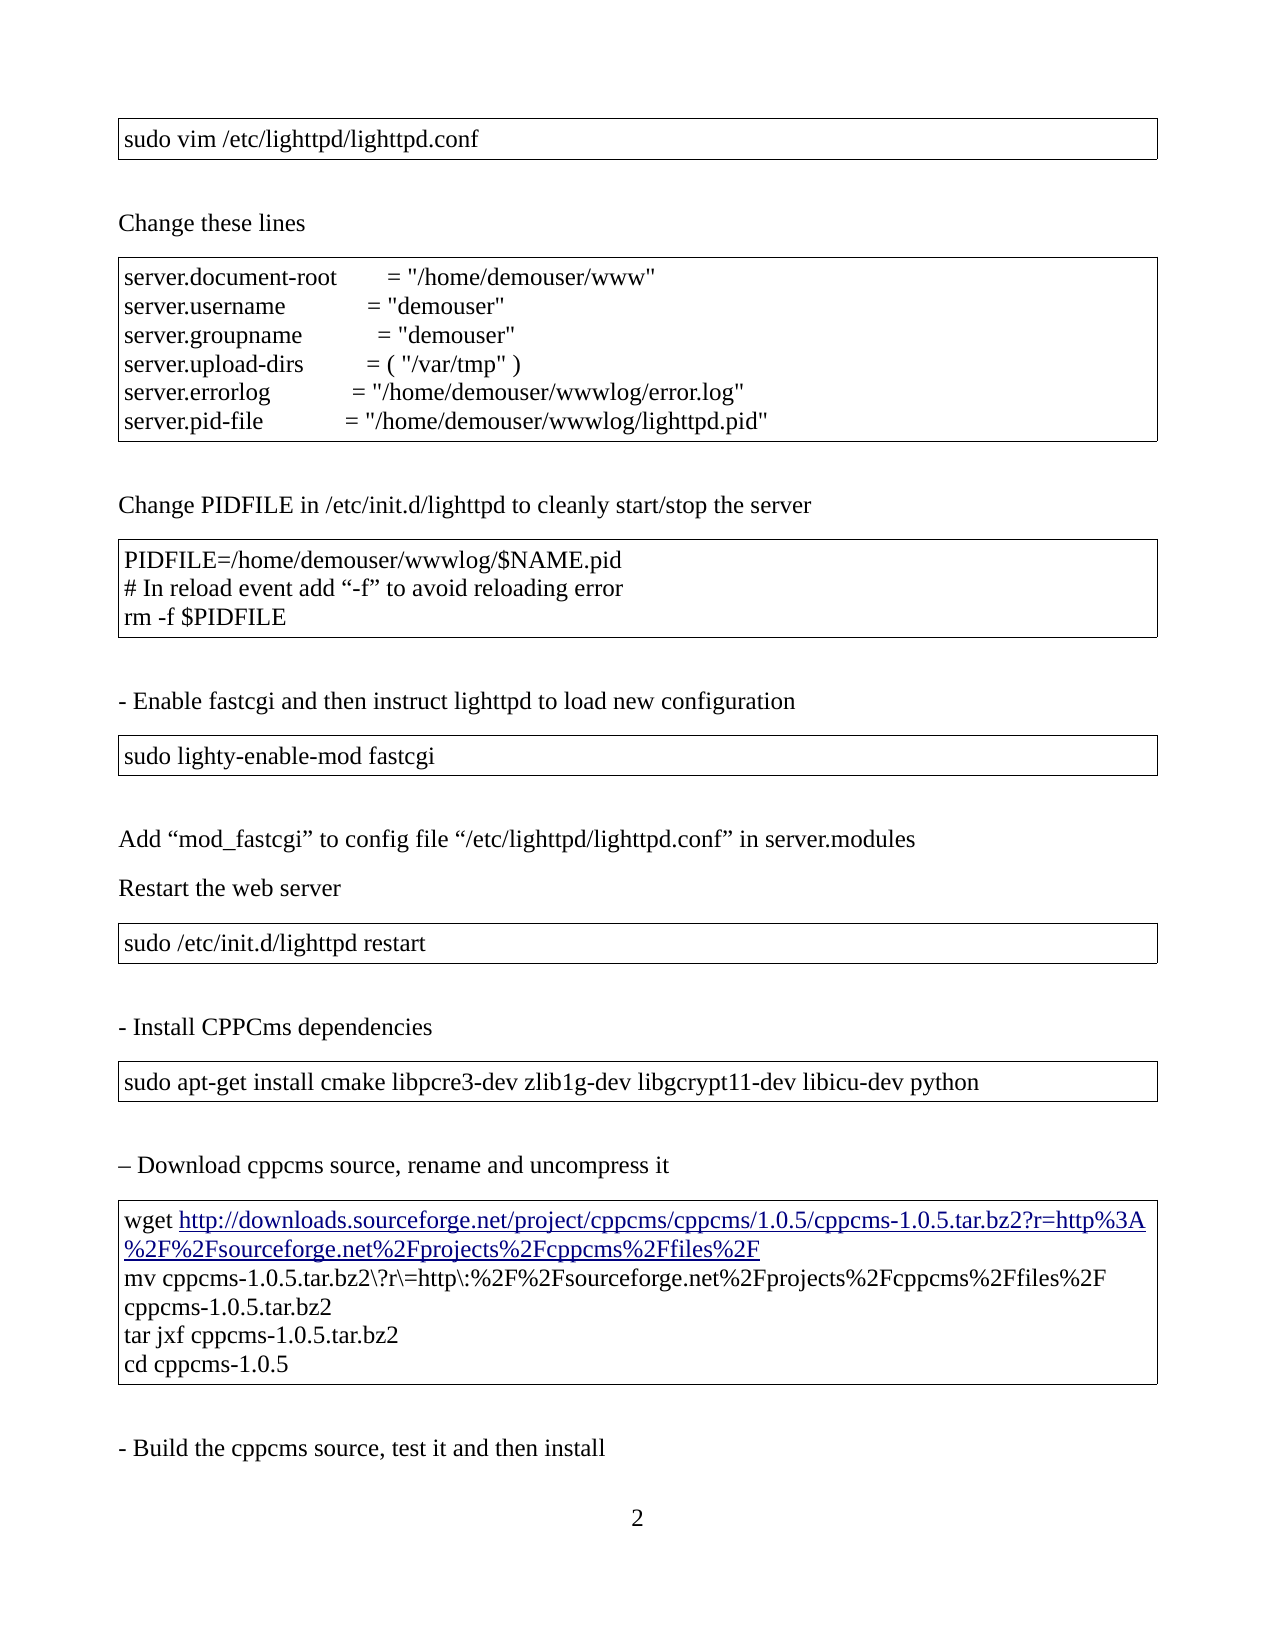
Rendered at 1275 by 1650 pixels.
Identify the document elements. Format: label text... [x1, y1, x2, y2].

text Restart the web server [118, 873, 1157, 902]
text - Enable fastcgi and then instruct lighttpd to load new configuration [118, 686, 1157, 715]
table_header wget http://downloads.sourceforge.net/project/cppcms/cppcms/1.0.5/cppcms-1.0.5.tar.bz2?r=http%3A%2F%2Fsourceforge.net%2Fprojects%2Fcppcms%2Ffiles%2F mv cppcms-1.0.5.tar.bz2\?r\=http\:%2F%2Fsourceforge.net%2Fprojects%2Fcppcms%2Ffiles%2F cppcms-1.0.5.tar.bz2 tar jxf cppcms-1.0.5.tar.bz2 cd cppcms-1.0.5 [119, 1201, 1157, 1384]
table_header PIDFILE=/home/demouser/wwwlog/$NAME.pid # In reload event add “-f” to avoid reloading error rm -f $PIDFILE [119, 540, 1157, 637]
text - Install CPPCms dependencies [118, 1012, 1157, 1041]
table_header sudo vim /etc/lighttpd/lighttpd.conf [119, 119, 1157, 158]
table_header sudo apt-get install cmake libpcre3-dev zlib1g-dev libgcrypt11-dev libicu-dev python [119, 1062, 1157, 1101]
text Change PIDFILE in /etc/init.d/lighttpd to cleanly start/stop the server [118, 490, 1157, 519]
text Change these lines [118, 208, 1157, 236]
text Add “mod_fastcgi” to config file “/etc/lighttpd/lighttpd.conf” in server.modules [118, 824, 1157, 853]
table_header server.document-root = "/home/demouser/www" server.username = "demouser" server.groupname = "demouser" server.upload-dirs = ( "/var/tmp" ) server.errorlog = "/home/demouser/wwwlog/error.log" server.pid-file = "/home/demouser/wwwlog/lighttpd.pid" [119, 258, 1157, 441]
table_header sudo /etc/init.d/lighttpd restart [119, 924, 1157, 963]
table_header sudo lighty-enable-mod fastcgi [119, 736, 1157, 775]
text – Download cppcms source, rename and uncompress it [118, 1151, 1157, 1179]
text - Build the cppcms source, test it and then install [118, 1433, 1157, 1462]
